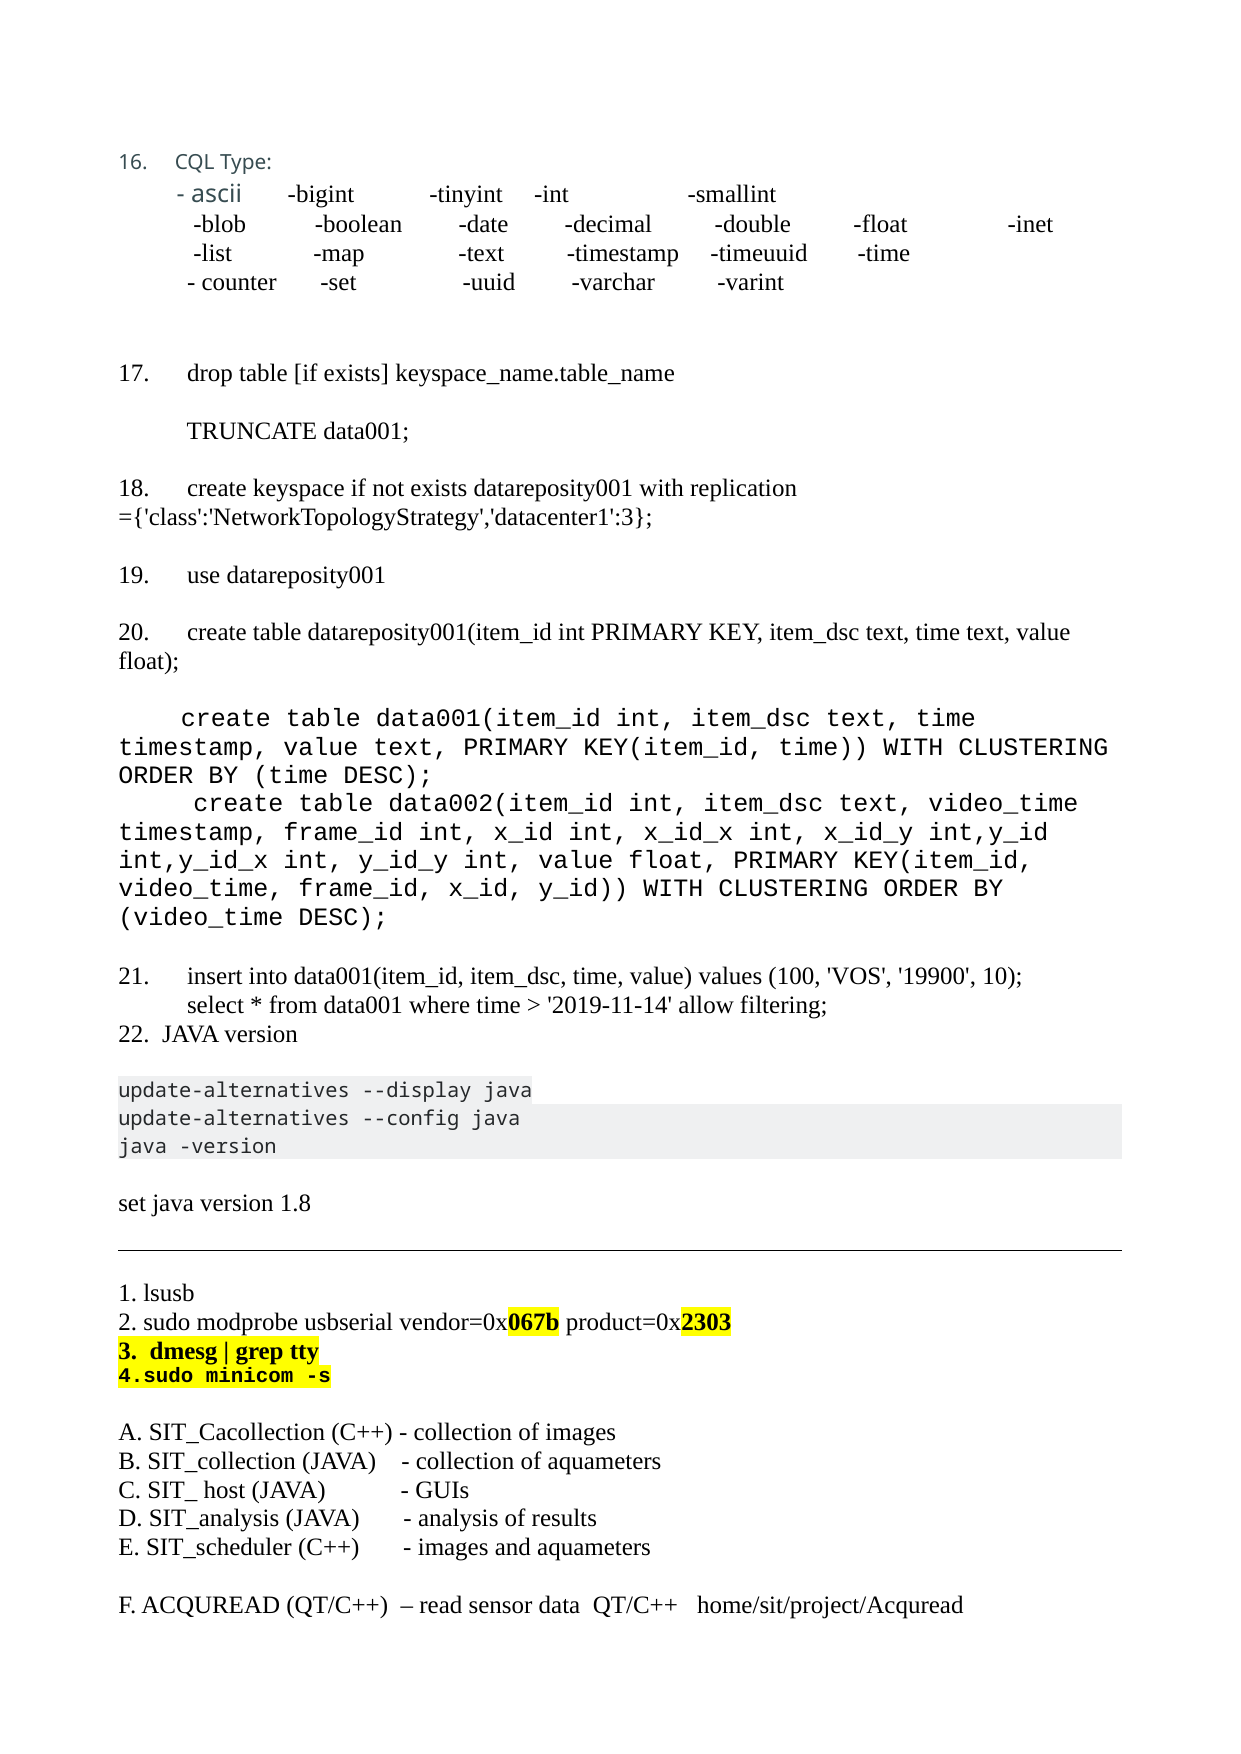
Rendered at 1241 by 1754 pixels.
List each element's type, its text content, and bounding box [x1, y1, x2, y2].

text 21. insert into data001(item_id, item_dsc, time, value) values (100, 'VOS', '19900', 10); [118, 961, 1122, 990]
text 17. drop table [if exists] keyspace_name.table_name [118, 358, 1122, 387]
text -blob -boolean -date -decimal -double -float -inet [118, 209, 1122, 238]
text 16. CQL Type: [118, 147, 1122, 175]
text - ascii -bigint -tinyint -int -smallint [118, 175, 1122, 209]
text 18. create keyspace if not exists datareposity001 with replication ={'class':'NetworkTopologyStrategy','datacenter1':3}; [118, 473, 1122, 531]
text D. SIT_analysis (JAVA) - analysis of results [118, 1503, 1122, 1532]
text F. ACQUREAD (QT/C++) – read sensor data QT/C++ home/sit/project/Acquread [118, 1590, 1122, 1618]
text 22. JAVA version [118, 1019, 1122, 1048]
text 20. create table datareposity001(item_id int PRIMARY KEY, item_dsc text, time text, value float); [118, 617, 1122, 675]
text 2. sudo modprobe usbserial vendor=0x067b product=0x2303 [118, 1307, 1122, 1336]
text update-alternatives --display java [118, 1076, 1122, 1104]
text B. SIT_collection (JAVA) - collection of aquameters [118, 1446, 1122, 1475]
text create table data001(item_id int, item_dsc text, time timestamp, value text, PRIMARY KEY(item_id, time)) WITH CLUSTERING ORDER BY (time DESC); [118, 703, 1122, 791]
text TRUNCATE data001; [118, 416, 1122, 445]
text java -version [118, 1131, 1122, 1159]
text 1. lsusb [118, 1278, 1122, 1307]
text 4.sudo minicom -s [118, 1365, 1122, 1388]
text A. SIT_Cacollection (C++) - collection of images [118, 1417, 1122, 1446]
text C. SIT_ host (JAVA) - GUIs [118, 1475, 1122, 1503]
text - counter -set -uuid -varchar -varint [118, 267, 1122, 296]
text select * from data001 where time > '2019-11-14' allow filtering; [118, 990, 1122, 1019]
text -list -map -text -timestamp -timeuuid -time [118, 238, 1122, 267]
text create table data002(item_id int, item_dsc text, video_time timestamp, frame_id int, x_id int, x_id_x int, x_id_y int,y_id int,y_id_x int, y_id_y int, value float, PRIMARY KEY(item_id, video_time, frame_id, x_id, y_id)) WITH CLUSTERING ORDER BY (video_time DESC); [118, 791, 1122, 933]
text update-alternatives --config java [118, 1104, 1122, 1131]
text E. SIT_scheduler (C++) - images and aquameters [118, 1532, 1122, 1561]
text 19. use datareposity001 [118, 560, 1122, 588]
text 3. dmesg | grep tty [118, 1336, 1122, 1365]
text set java version 1.8 [118, 1188, 1122, 1217]
